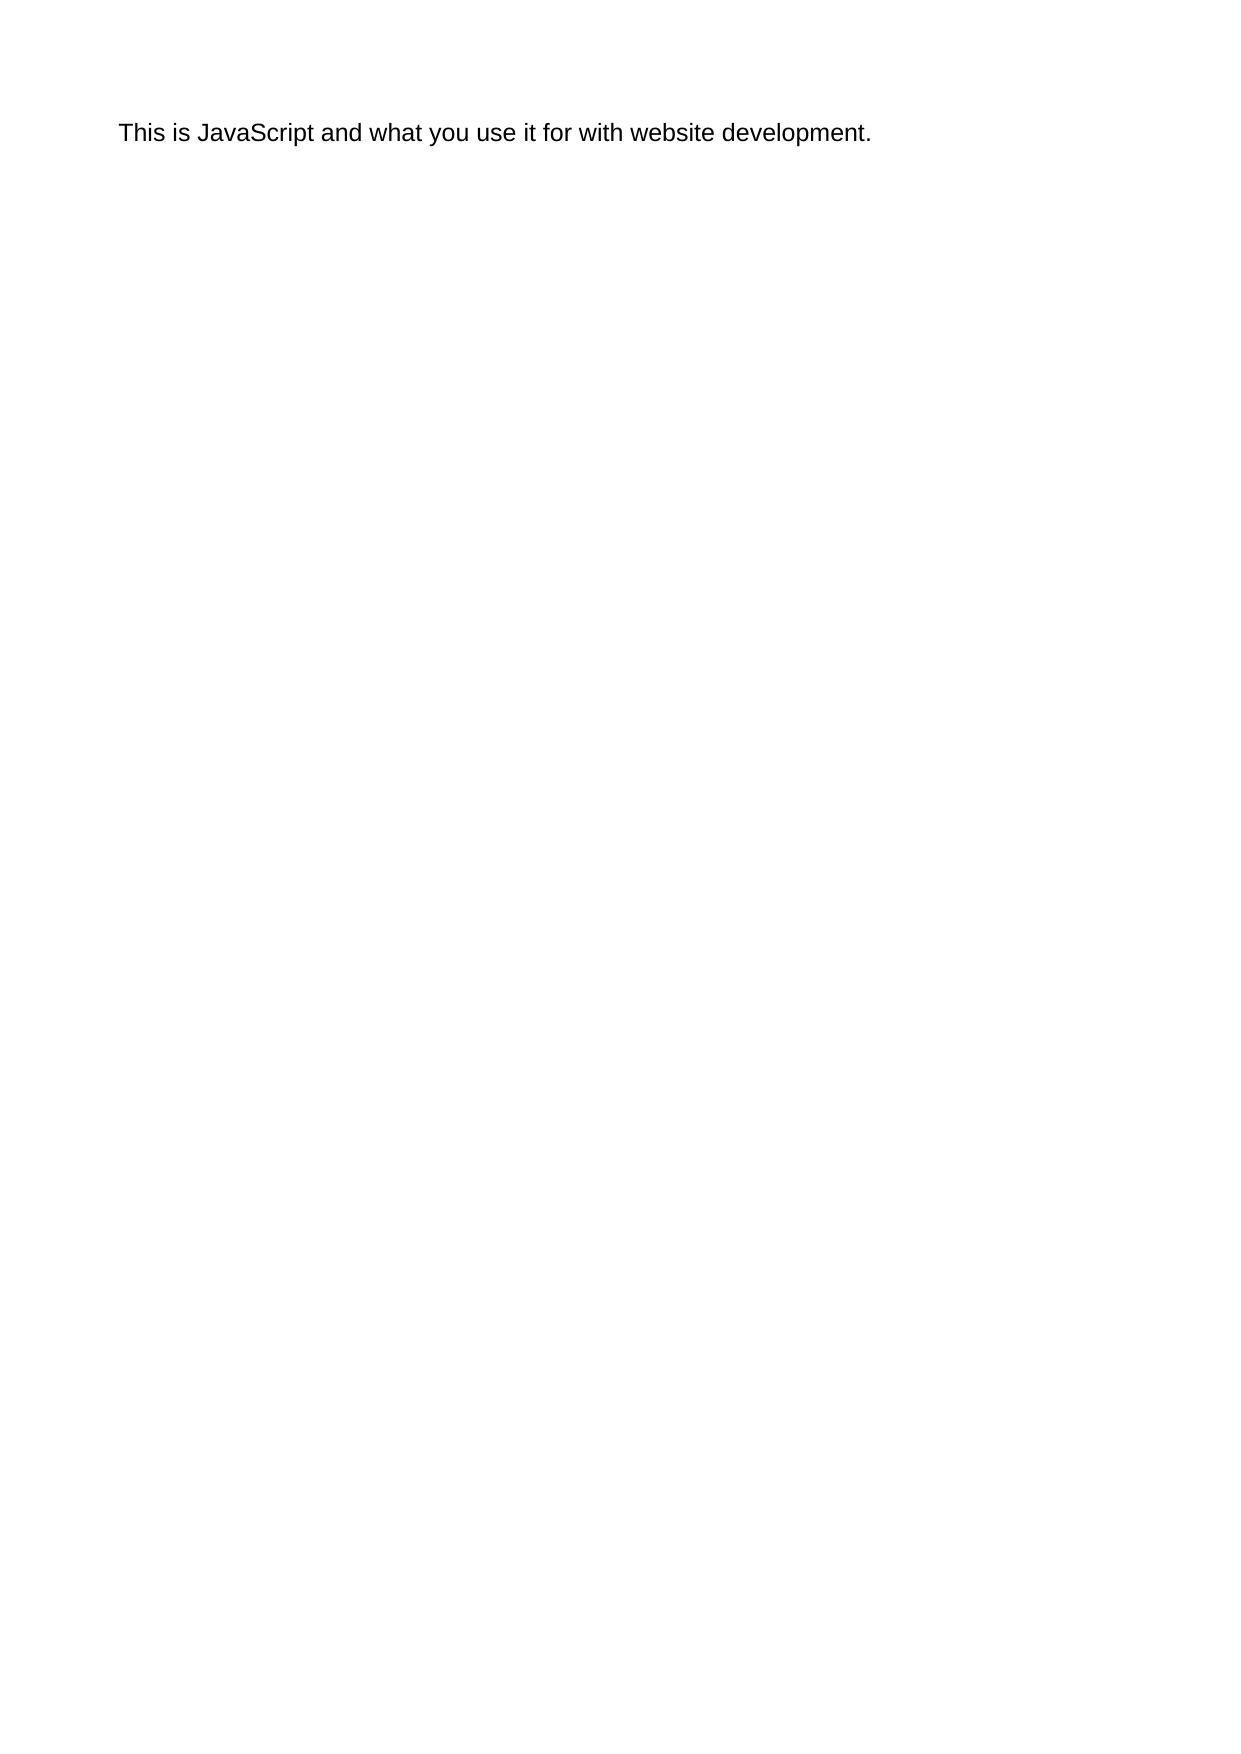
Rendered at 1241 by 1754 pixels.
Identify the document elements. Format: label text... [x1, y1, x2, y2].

text This is JavaScript and what you use it for with website development. [118, 118, 1122, 147]
